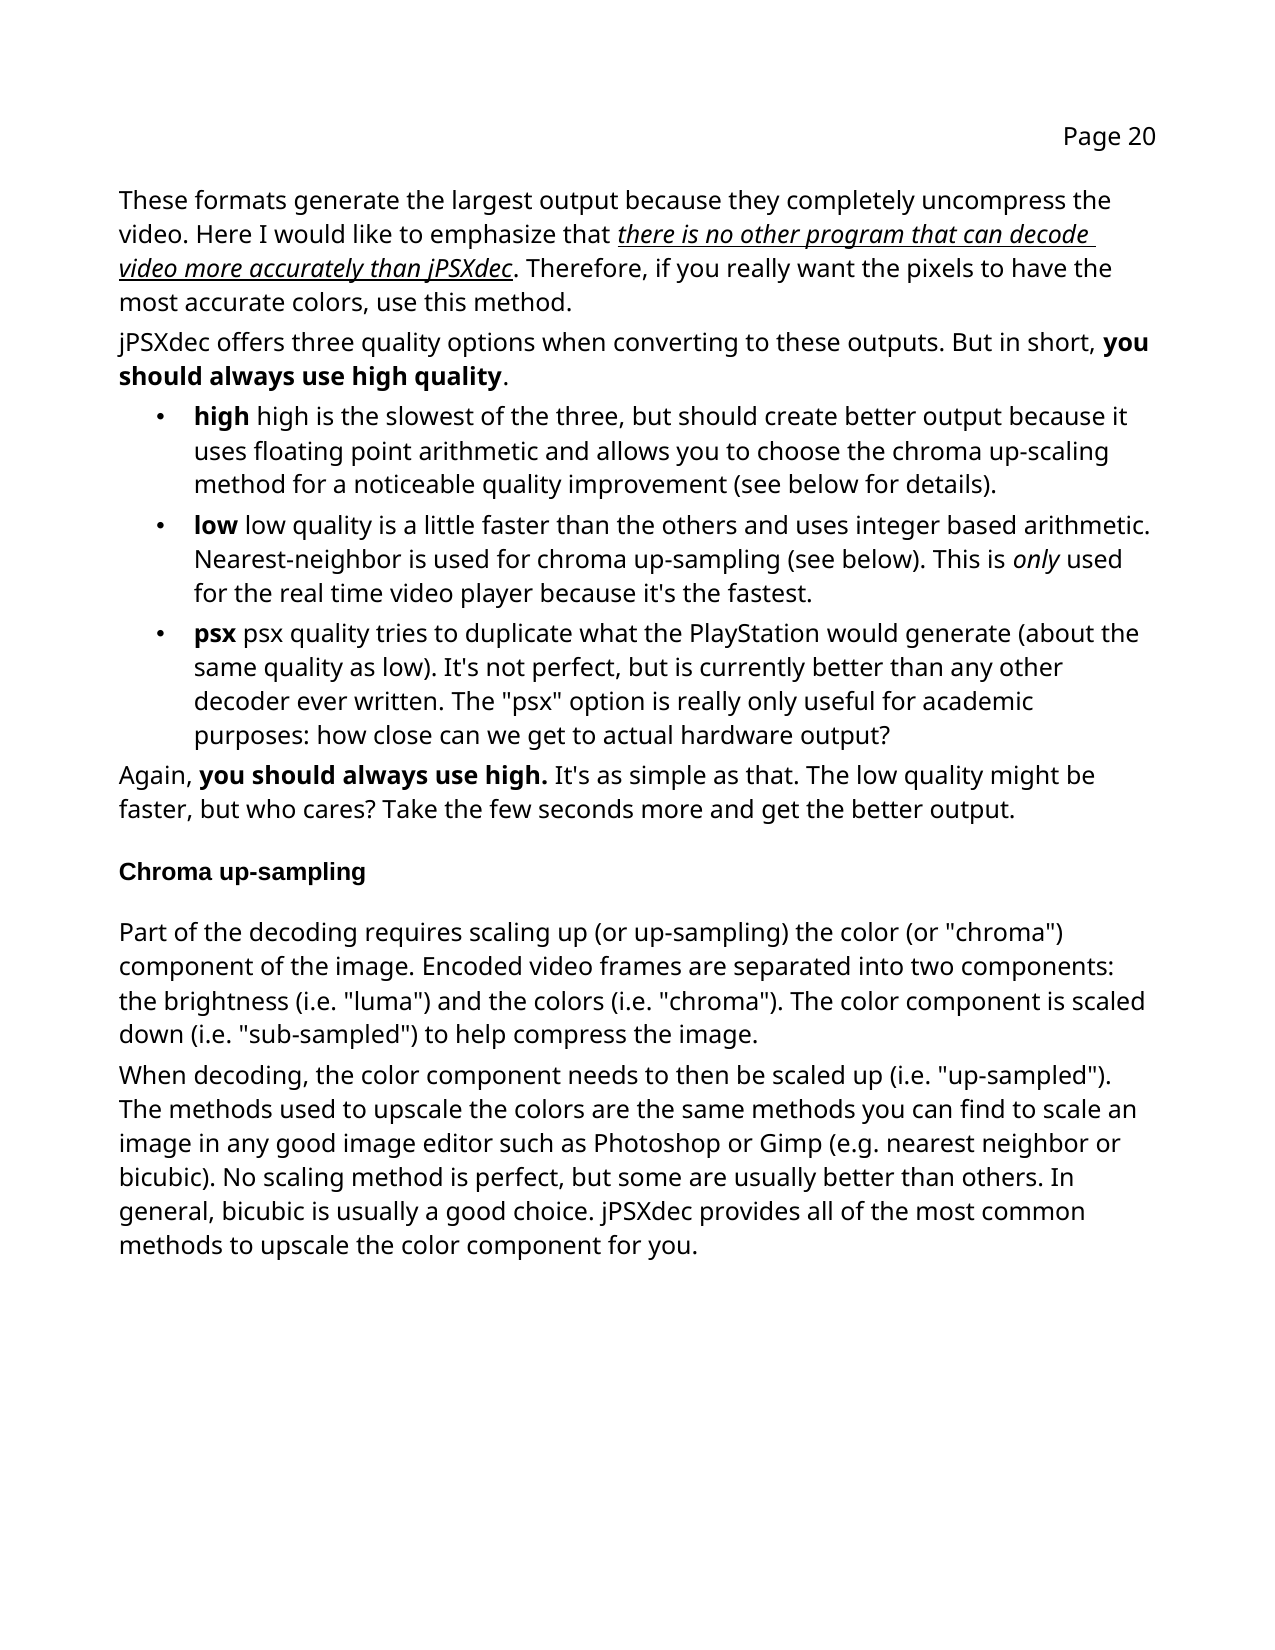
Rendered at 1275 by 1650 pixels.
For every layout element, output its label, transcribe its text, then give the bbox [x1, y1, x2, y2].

text Part of the decoding requires scaling up (or up-sampling) the color (or "chroma") component of the image. Encoded video frames are separated into two components: the brightness (i.e. "luma") and the colors (i.e. "chroma"). The color component is scaled down (i.e. "sub-sampled") to help compress the image. [118, 915, 1156, 1051]
text Again, you should always use high. It's as simple as that. The low quality might be faster, but who cares? Take the few seconds more and get the better output. [118, 758, 1156, 826]
text These formats generate the largest output because they completely uncompress the video. Here I would like to emphasize that there is no other program that can decode video more accurately than jPSXdec. Therefore, if you really want the pixels to have the most accurate colors, use this method. [118, 183, 1156, 319]
text When decoding, the color component needs to then be scaled up (i.e. "up-sampled"). The methods used to upscale the colors are the same methods you can find to scale an image in any good image editor such as Photoshop or Gimp (e.g. nearest neighbor or bicubic). No scaling method is perfect, but some are usually better than others. In general, bicubic is usually a good choice. jPSXdec provides all of the most common methods to upscale the color component for you. [118, 1057, 1156, 1262]
subtitle Chroma up-sampling [118, 857, 1156, 886]
text jPSXdec offers three quality options when converting to these outputs. But in short, you should always use high quality. [118, 325, 1156, 393]
list psx psx quality tries to duplicate what the PlayStation would generate (about the same quality as low). It's not perfect, but is currently better than any other decoder ever written. The "psx" option is really only useful for academic purposes: how close can we get to actual hardware output? [156, 616, 1156, 752]
list low low quality is a little faster than the others and uses integer based arithmetic. Nearest-neighbor is used for chroma up-sampling (see below). This is only used for the real time video player because it's the fastest. [156, 507, 1156, 609]
list high high is the slowest of the three, but should create better output because it uses floating point arithmetic and allows you to choose the chroma up-scaling method for a noticeable quality improvement (see below for details). [156, 399, 1156, 501]
